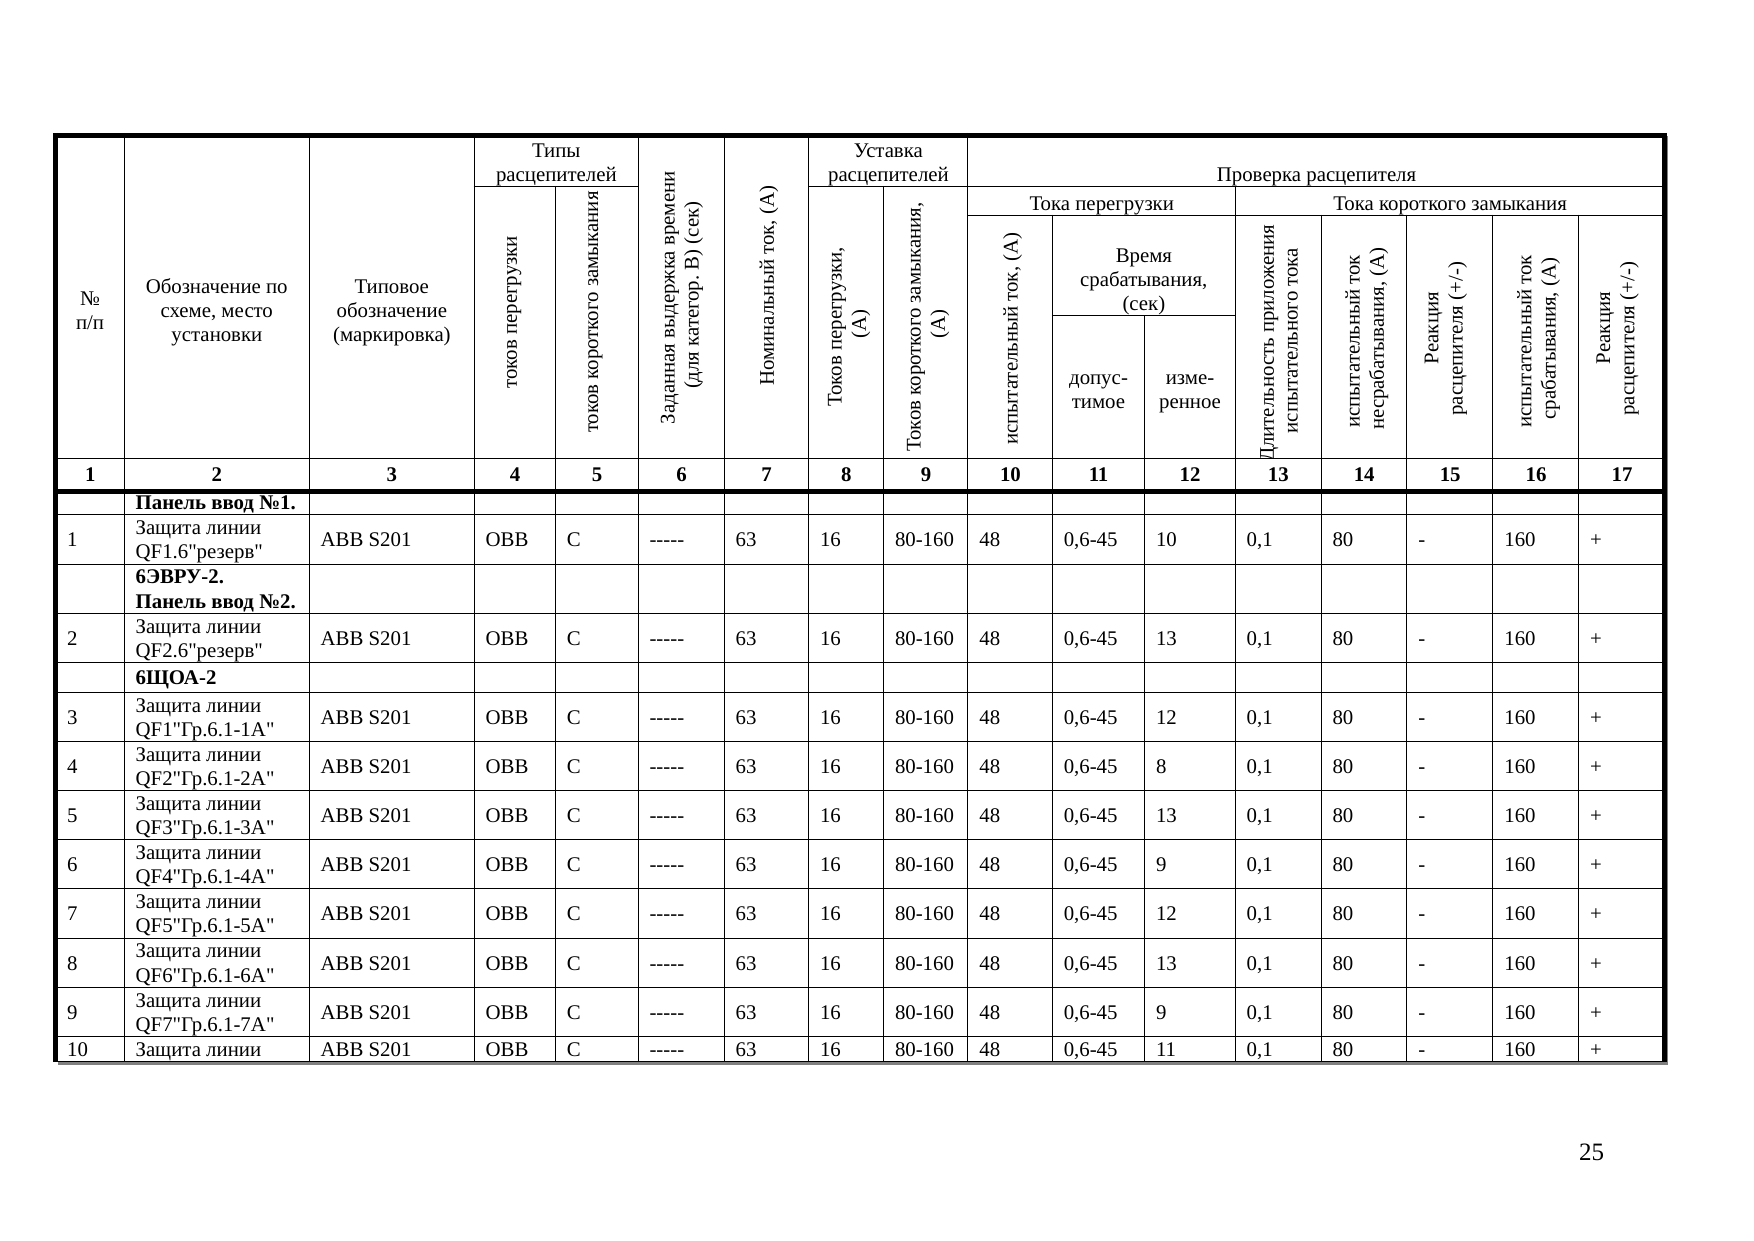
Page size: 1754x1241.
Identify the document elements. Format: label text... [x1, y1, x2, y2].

table_cell 160 [1493, 791, 1578, 839]
table_cell 160 [1493, 840, 1578, 888]
table_cell Реакция расцепителя (+/-) [1407, 216, 1492, 458]
table_cell ОВВ [475, 693, 555, 741]
table_cell 16 [809, 791, 883, 839]
table_cell [1407, 494, 1492, 514]
table_cell [58, 494, 124, 514]
table_cell + [1579, 939, 1662, 987]
table_cell C [556, 840, 638, 888]
table_cell Длительность приложения испытательного тока [1236, 216, 1321, 458]
table_cell [1579, 663, 1662, 692]
table_cell Реакция расцепителя (+/-) [1579, 216, 1662, 458]
table_cell Тока короткого замыкания [1236, 187, 1662, 214]
table_cell [1579, 565, 1662, 613]
table_cell [1236, 494, 1321, 514]
table_cell + [1579, 1037, 1662, 1061]
table_cell 0,1 [1236, 614, 1321, 662]
table_cell Защита линии QF7"Гр.6.1-7А" [125, 988, 309, 1036]
table_cell ОВВ [475, 791, 555, 839]
table_cell 0,6-45 [1053, 988, 1144, 1036]
table_cell 5 [556, 459, 638, 489]
table_cell 48 [968, 742, 1052, 790]
table_cell - [1407, 515, 1492, 563]
table_cell [310, 494, 474, 514]
table_cell ----- [639, 889, 724, 937]
table_cell - [1407, 840, 1492, 888]
table_cell 12 [1145, 693, 1235, 741]
table_cell [639, 565, 724, 613]
table_cell [1053, 565, 1144, 613]
table_cell [1579, 494, 1662, 514]
table_cell 63 [725, 742, 808, 790]
table_cell 16 [809, 889, 883, 937]
table_cell 160 [1493, 742, 1578, 790]
table_cell - [1407, 614, 1492, 662]
table_cell 1 [58, 515, 124, 563]
table_cell 16 [809, 988, 883, 1036]
table_cell допус- тимое [1053, 316, 1144, 458]
table_cell 80-160 [884, 840, 967, 888]
table_cell ----- [639, 1037, 724, 1061]
table_cell ABB S201 [310, 1037, 474, 1061]
table_cell 80-160 [884, 515, 967, 563]
table_cell 80-160 [884, 988, 967, 1036]
table_cell 0,6-45 [1053, 693, 1144, 741]
table_cell 13 [1145, 939, 1235, 987]
table_cell Защита линии QF4"Гр.6.1-4А" [125, 840, 309, 888]
table_cell [809, 663, 883, 692]
table_cell испытательный ток срабатывания, (А) [1493, 216, 1578, 458]
table_cell Токов перегрузки, (А) [809, 187, 883, 458]
table_cell ОВВ [475, 614, 555, 662]
table_cell 80-160 [884, 939, 967, 987]
table_cell ABB S201 [310, 614, 474, 662]
table_cell 15 [1407, 459, 1492, 489]
table_cell Защита линии QF1.6"резерв" [125, 515, 309, 563]
table_cell ABB S201 [310, 515, 474, 563]
table_cell 48 [968, 988, 1052, 1036]
table_cell 48 [968, 791, 1052, 839]
table_cell 0,1 [1236, 939, 1321, 987]
table_cell + [1579, 693, 1662, 741]
table_cell 48 [968, 840, 1052, 888]
table_cell [1322, 663, 1406, 692]
table_cell ОВВ [475, 939, 555, 987]
table_cell ----- [639, 791, 724, 839]
table_cell 17 [1579, 459, 1662, 489]
table_cell [809, 565, 883, 613]
table_cell 16 [809, 939, 883, 987]
table_cell ABB S201 [310, 840, 474, 888]
table_cell - [1407, 988, 1492, 1036]
table_cell [725, 663, 808, 692]
table_cell 0,1 [1236, 988, 1321, 1036]
table_cell [1493, 663, 1578, 692]
table_cell ----- [639, 742, 724, 790]
table_cell 0,6-45 [1053, 742, 1144, 790]
table_cell ----- [639, 614, 724, 662]
table_header Обозначение по схеме, место установки [125, 138, 309, 458]
table_cell + [1579, 840, 1662, 888]
table_cell Защита линии QF1"Гр.6.1-1А" [125, 693, 309, 741]
table_cell C [556, 988, 638, 1036]
table_cell [475, 663, 555, 692]
table_cell + [1579, 742, 1662, 790]
table_cell 6ЩОА-2 [125, 663, 309, 692]
table_cell 80 [1322, 791, 1406, 839]
table_cell 80 [1322, 515, 1406, 563]
table_cell 80 [1322, 840, 1406, 888]
table_cell 80 [1322, 614, 1406, 662]
table_cell 0,6-45 [1053, 515, 1144, 563]
table_cell 80-160 [884, 791, 967, 839]
table_cell 48 [968, 939, 1052, 987]
table_cell 8 [1145, 742, 1235, 790]
table_cell Тока перегрузки [968, 187, 1235, 214]
table_cell - [1407, 1037, 1492, 1061]
table_cell 2 [125, 459, 309, 489]
table_cell 63 [725, 1037, 808, 1061]
table_cell 0,6-45 [1053, 791, 1144, 839]
table_cell 80 [1322, 889, 1406, 937]
table_cell 63 [725, 939, 808, 987]
table_cell [725, 494, 808, 514]
table_cell 80-160 [884, 693, 967, 741]
table_cell 0,6-45 [1053, 614, 1144, 662]
table_cell [310, 565, 474, 613]
table_cell токов короткого замыкания [556, 187, 638, 458]
table_cell [1145, 663, 1235, 692]
table_cell 16 [809, 840, 883, 888]
table_cell 63 [725, 988, 808, 1036]
table_cell 9 [884, 459, 967, 489]
table_cell [968, 663, 1052, 692]
table_cell - [1407, 939, 1492, 987]
table_cell 63 [725, 840, 808, 888]
table_cell + [1579, 889, 1662, 937]
table_cell 80-160 [884, 889, 967, 937]
table_cell 10 [1145, 515, 1235, 563]
table_cell 80 [1322, 1037, 1406, 1061]
table_cell 8 [809, 459, 883, 489]
table_cell 0,1 [1236, 1037, 1321, 1061]
table_cell испытательный ток, (А) [968, 216, 1052, 458]
table_cell ABB S201 [310, 693, 474, 741]
table_header Заданная выдержка времени (для категор. В) (сек) [639, 138, 724, 458]
table_cell C [556, 693, 638, 741]
table_cell 4 [475, 459, 555, 489]
table_cell ABB S201 [310, 742, 474, 790]
table_cell [1493, 494, 1578, 514]
table_cell 48 [968, 1037, 1052, 1061]
table_cell 63 [725, 889, 808, 937]
table_cell 63 [725, 791, 808, 839]
table_cell [968, 494, 1052, 514]
table_cell 63 [725, 515, 808, 563]
table_cell ABB S201 [310, 988, 474, 1036]
table_cell 9 [1145, 840, 1235, 888]
table_cell ABB S201 [310, 791, 474, 839]
table_cell [1236, 663, 1321, 692]
table_cell 160 [1493, 988, 1578, 1036]
table_cell 12 [1145, 889, 1235, 937]
table_cell 11 [1145, 1037, 1235, 1061]
table_cell 11 [1053, 459, 1144, 489]
table_cell ----- [639, 988, 724, 1036]
table_cell 16 [809, 1037, 883, 1061]
table_cell 9 [1145, 988, 1235, 1036]
table_cell 12 [1145, 459, 1235, 489]
table_cell Токов короткого замыкания, (А) [884, 187, 967, 458]
table_cell [1236, 565, 1321, 613]
table_cell [1493, 565, 1578, 613]
table_cell ----- [639, 840, 724, 888]
table_cell 16 [809, 742, 883, 790]
table_cell [809, 494, 883, 514]
table_cell ----- [639, 693, 724, 741]
table_cell [884, 494, 967, 514]
table_cell 13 [1145, 614, 1235, 662]
table_cell токов перегрузки [475, 187, 555, 458]
table_cell 0,1 [1236, 693, 1321, 741]
table_header № п/п [58, 138, 124, 458]
table_cell 16 [809, 515, 883, 563]
table_cell 0,1 [1236, 515, 1321, 563]
table_cell 3 [58, 693, 124, 741]
table_cell 4 [58, 742, 124, 790]
table_cell Панель ввод №1. [125, 494, 309, 514]
table_cell 13 [1236, 459, 1321, 489]
table_cell C [556, 1037, 638, 1061]
table_cell 10 [58, 1037, 124, 1061]
table_cell [58, 565, 124, 613]
table_cell 16 [1493, 459, 1578, 489]
table_cell ОВВ [475, 515, 555, 563]
table_cell изме- ренное [1145, 316, 1235, 458]
table_cell 63 [725, 614, 808, 662]
table_cell [1145, 565, 1235, 613]
table_cell 80 [1322, 742, 1406, 790]
table_cell 2 [58, 614, 124, 662]
table_cell 10 [968, 459, 1052, 489]
table_cell 6 [58, 840, 124, 888]
table_cell [1322, 565, 1406, 613]
table_cell 13 [1145, 791, 1235, 839]
table_cell 160 [1493, 1037, 1578, 1061]
table_cell Время срабатывания, (сек) [1053, 216, 1235, 315]
table_cell Защита линии [125, 1037, 309, 1061]
table_header Типы расцепителей [475, 138, 638, 186]
table_header Проверка расцепителя [968, 138, 1662, 186]
table_cell + [1579, 988, 1662, 1036]
table_cell ОВВ [475, 988, 555, 1036]
table_cell 6ЭВРУ-2. Панель ввод №2. [125, 565, 309, 613]
table_cell [639, 494, 724, 514]
table_cell 16 [809, 614, 883, 662]
table_cell 16 [809, 693, 883, 741]
table_cell ОВВ [475, 840, 555, 888]
table_cell [475, 565, 555, 613]
table_cell Защита линии QF6"Гр.6.1-6А" [125, 939, 309, 987]
table_cell C [556, 515, 638, 563]
table_cell Защита линии QF3"Гр.6.1-3А" [125, 791, 309, 839]
table_header Типовое обозначение (маркировка) [310, 138, 474, 458]
table_cell [639, 663, 724, 692]
table_cell 3 [310, 459, 474, 489]
table_cell 48 [968, 515, 1052, 563]
table_cell [1407, 663, 1492, 692]
table_cell - [1407, 742, 1492, 790]
table_cell ABB S201 [310, 889, 474, 937]
table_cell [968, 565, 1052, 613]
table_cell 80-160 [884, 1037, 967, 1061]
table_cell 8 [58, 939, 124, 987]
table_cell 1 [58, 459, 124, 489]
table_cell 48 [968, 693, 1052, 741]
table_cell [58, 663, 124, 692]
table_cell [1053, 494, 1144, 514]
table_cell ОВВ [475, 889, 555, 937]
table_header Номинальный ток, (А) [725, 138, 808, 458]
table_cell 160 [1493, 939, 1578, 987]
table_cell 63 [725, 693, 808, 741]
table_cell 80 [1322, 939, 1406, 987]
table_cell [1053, 663, 1144, 692]
table_cell 80 [1322, 693, 1406, 741]
table_cell 7 [725, 459, 808, 489]
table_cell ABB S201 [310, 939, 474, 987]
table_cell 80-160 [884, 742, 967, 790]
table_cell + [1579, 515, 1662, 563]
table_cell C [556, 614, 638, 662]
table_cell 7 [58, 889, 124, 937]
table_cell 0,1 [1236, 742, 1321, 790]
table_cell Защита линии QF5"Гр.6.1-5А" [125, 889, 309, 937]
table_cell Защита линии QF2.6"резерв" [125, 614, 309, 662]
table_cell 0,6-45 [1053, 889, 1144, 937]
table_cell 160 [1493, 515, 1578, 563]
table_cell [1407, 565, 1492, 613]
table_cell C [556, 791, 638, 839]
table_cell 6 [639, 459, 724, 489]
table_cell + [1579, 791, 1662, 839]
table_cell 14 [1322, 459, 1406, 489]
table_cell - [1407, 889, 1492, 937]
table_cell [556, 663, 638, 692]
table_cell испытательный ток несрабатывания, (А) [1322, 216, 1406, 458]
table_cell 5 [58, 791, 124, 839]
table_cell 0,6-45 [1053, 1037, 1144, 1061]
table_cell Защита линии QF2"Гр.6.1-2А" [125, 742, 309, 790]
table_cell [556, 494, 638, 514]
table_cell + [1579, 614, 1662, 662]
table_cell - [1407, 791, 1492, 839]
table_cell 160 [1493, 693, 1578, 741]
table_cell 9 [58, 988, 124, 1036]
table_cell [1145, 494, 1235, 514]
table_cell ОВВ [475, 742, 555, 790]
table_cell [884, 663, 967, 692]
table_cell 0,6-45 [1053, 939, 1144, 987]
table_cell ----- [639, 939, 724, 987]
table_cell 0,1 [1236, 889, 1321, 937]
table_cell 80 [1322, 988, 1406, 1036]
table_cell 160 [1493, 889, 1578, 937]
table_cell 0,1 [1236, 791, 1321, 839]
table_cell C [556, 889, 638, 937]
table_cell [884, 565, 967, 613]
table_cell 48 [968, 889, 1052, 937]
table_cell [475, 494, 555, 514]
table_cell [725, 565, 808, 613]
table_cell ОВВ [475, 1037, 555, 1061]
table_cell C [556, 939, 638, 987]
table_cell 48 [968, 614, 1052, 662]
table_cell - [1407, 693, 1492, 741]
table_cell [310, 663, 474, 692]
table_cell 80-160 [884, 614, 967, 662]
table_cell ----- [639, 515, 724, 563]
table_cell C [556, 742, 638, 790]
table_cell [556, 565, 638, 613]
table_cell 0,6-45 [1053, 840, 1144, 888]
table_cell 160 [1493, 614, 1578, 662]
table_header Уставка расцепителей [809, 138, 967, 186]
table_cell [1322, 494, 1406, 514]
table_cell 0,1 [1236, 840, 1321, 888]
